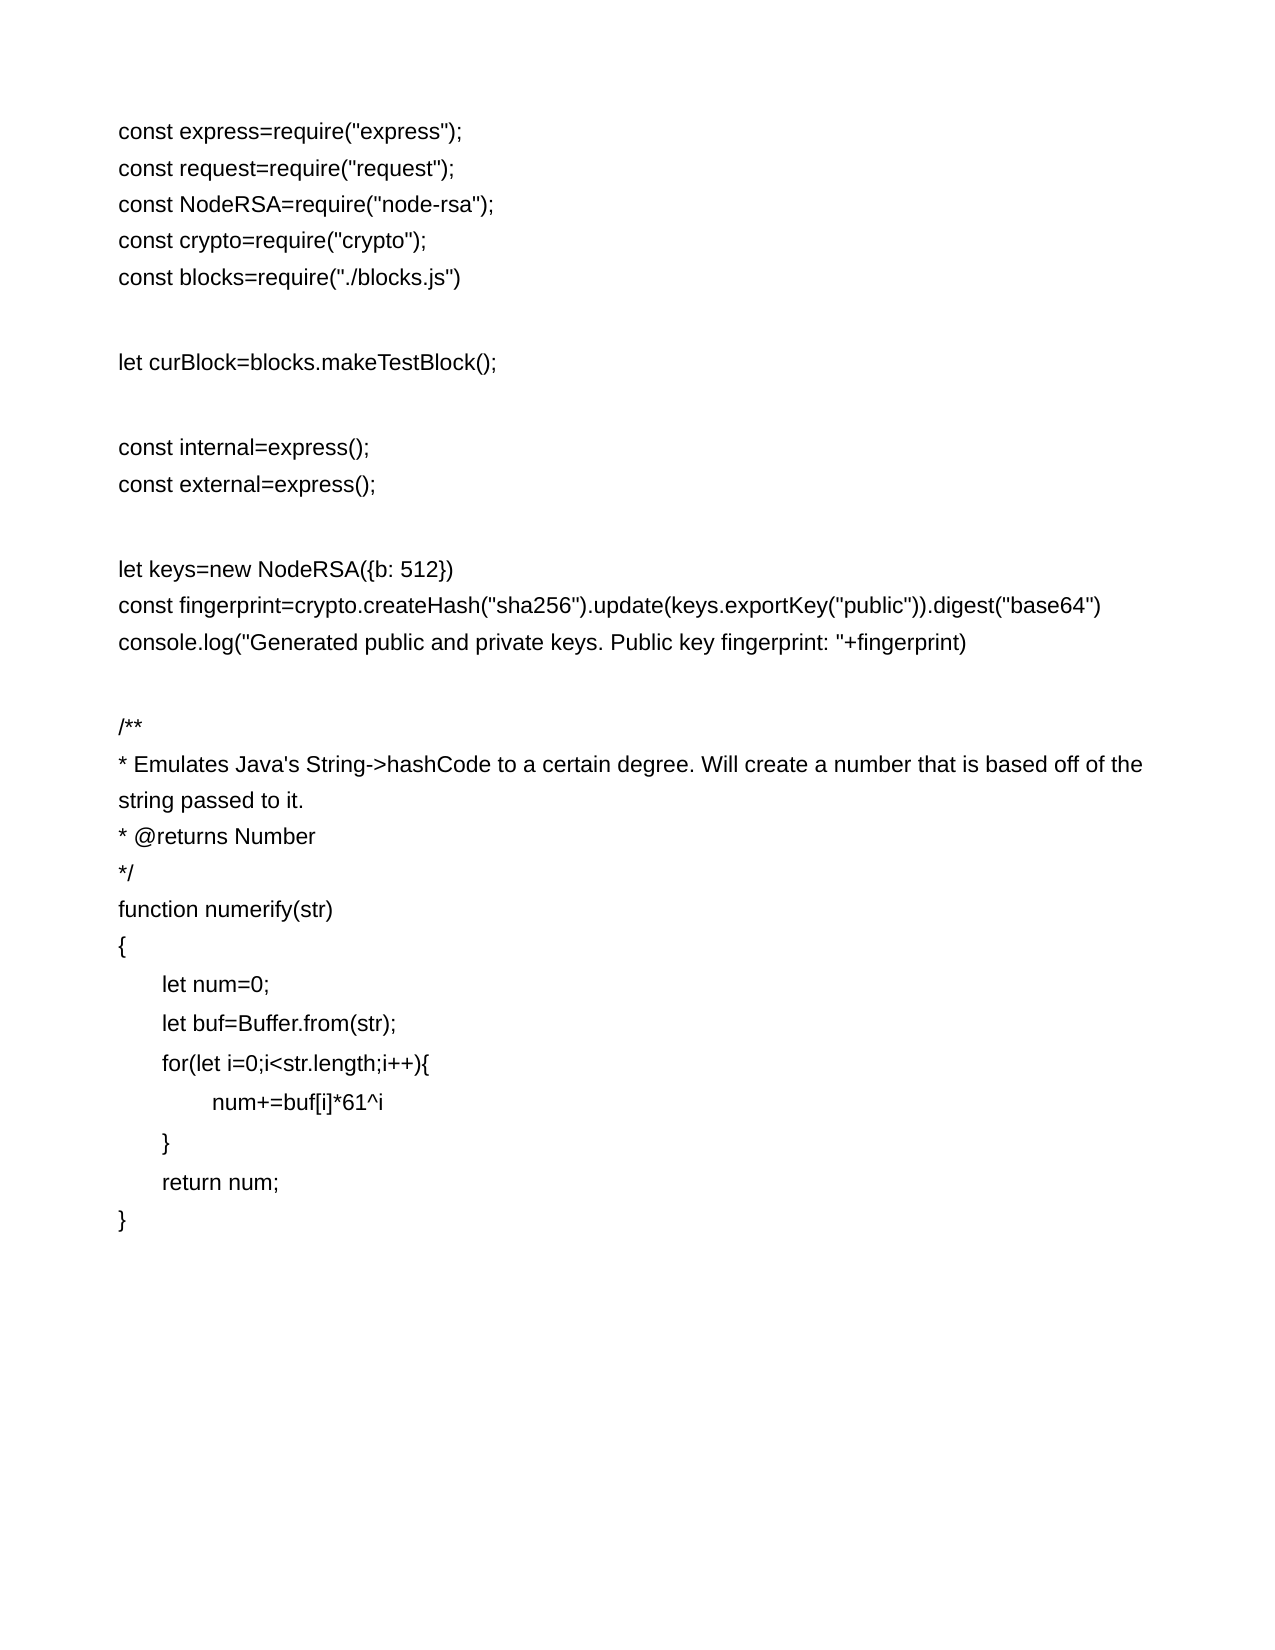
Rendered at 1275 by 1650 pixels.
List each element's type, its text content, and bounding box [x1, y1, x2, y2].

text * Emulates Java's String->hashCode to a certain degree. Will create a number that is based off of the string passed to it. [118, 751, 1157, 813]
text const internal=express(); [118, 434, 1157, 461]
text num+=buf[i]*61^i [118, 1087, 1157, 1116]
text const external=express(); [118, 471, 1157, 497]
text function numerify(str) [118, 896, 1157, 922]
text const crypto=require("crypto"); [118, 227, 1157, 253]
text const blocks=require("./blocks.js") [118, 263, 1157, 290]
text for(let i=0;i<str.length;i++){ [118, 1048, 1157, 1077]
text } [118, 1206, 1157, 1233]
text let num=0; [118, 969, 1157, 997]
text let keys=new NodeRSA({b: 512}) [118, 556, 1157, 582]
text console.log("Generated public and private keys. Public key fingerprint: "+fingerprint) [118, 629, 1157, 655]
text const request=require("request"); [118, 154, 1157, 181]
text */ [118, 860, 1157, 886]
text let buf=Buffer.from(str); [118, 1008, 1157, 1037]
text /** [118, 714, 1157, 741]
text { [118, 932, 1157, 959]
text return num; [118, 1167, 1157, 1195]
text * @returns Number [118, 823, 1157, 850]
text const fingerprint=crypto.createHash("sha256").update(keys.exportKey("public")).digest("base64") [118, 592, 1157, 619]
text const NodeRSA=require("node-rsa"); [118, 191, 1157, 217]
text } [118, 1127, 1157, 1156]
text const express=require("express"); [118, 118, 1157, 144]
text let curBlock=blocks.makeTestBlock(); [118, 349, 1157, 375]
